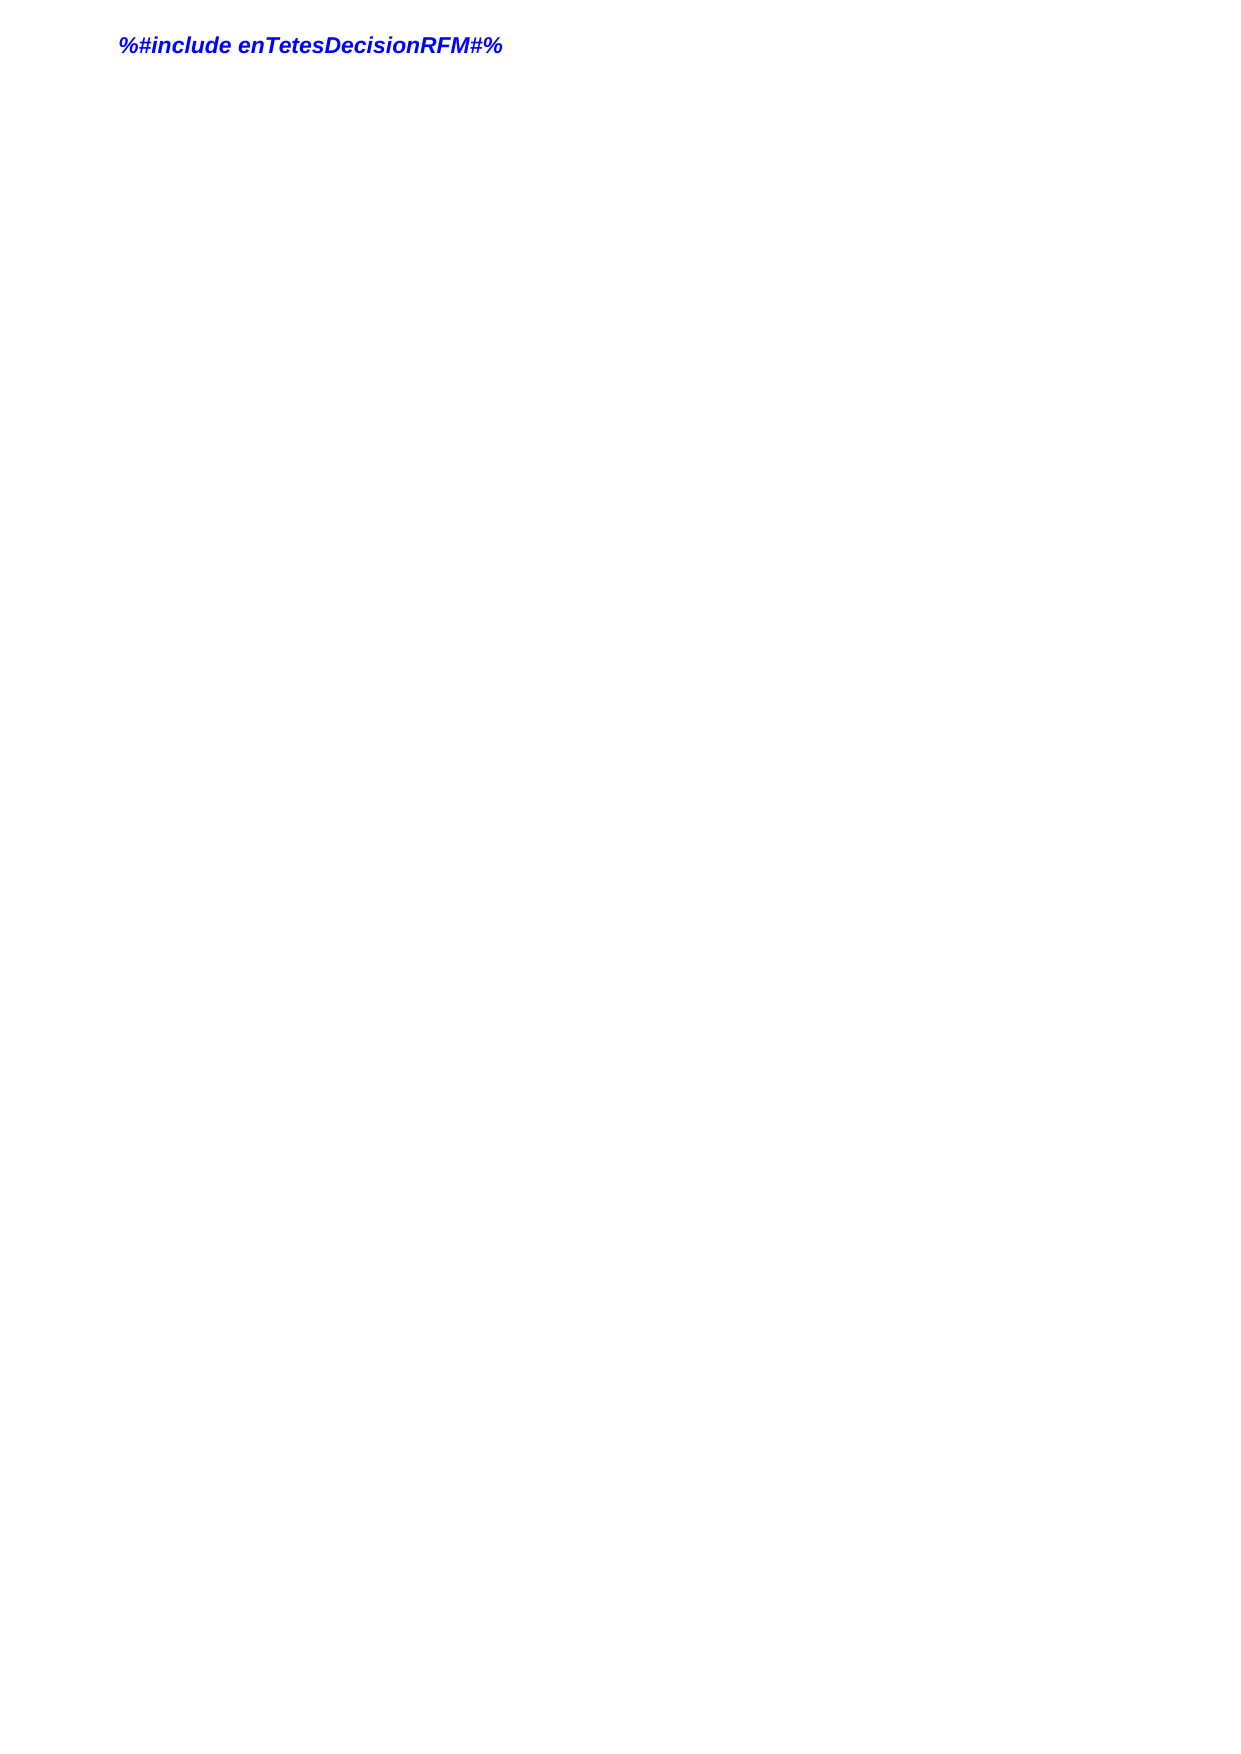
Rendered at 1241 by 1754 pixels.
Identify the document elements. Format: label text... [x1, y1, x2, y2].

text %#include enTetesDecisionRFM#% [118, 32, 1152, 59]
